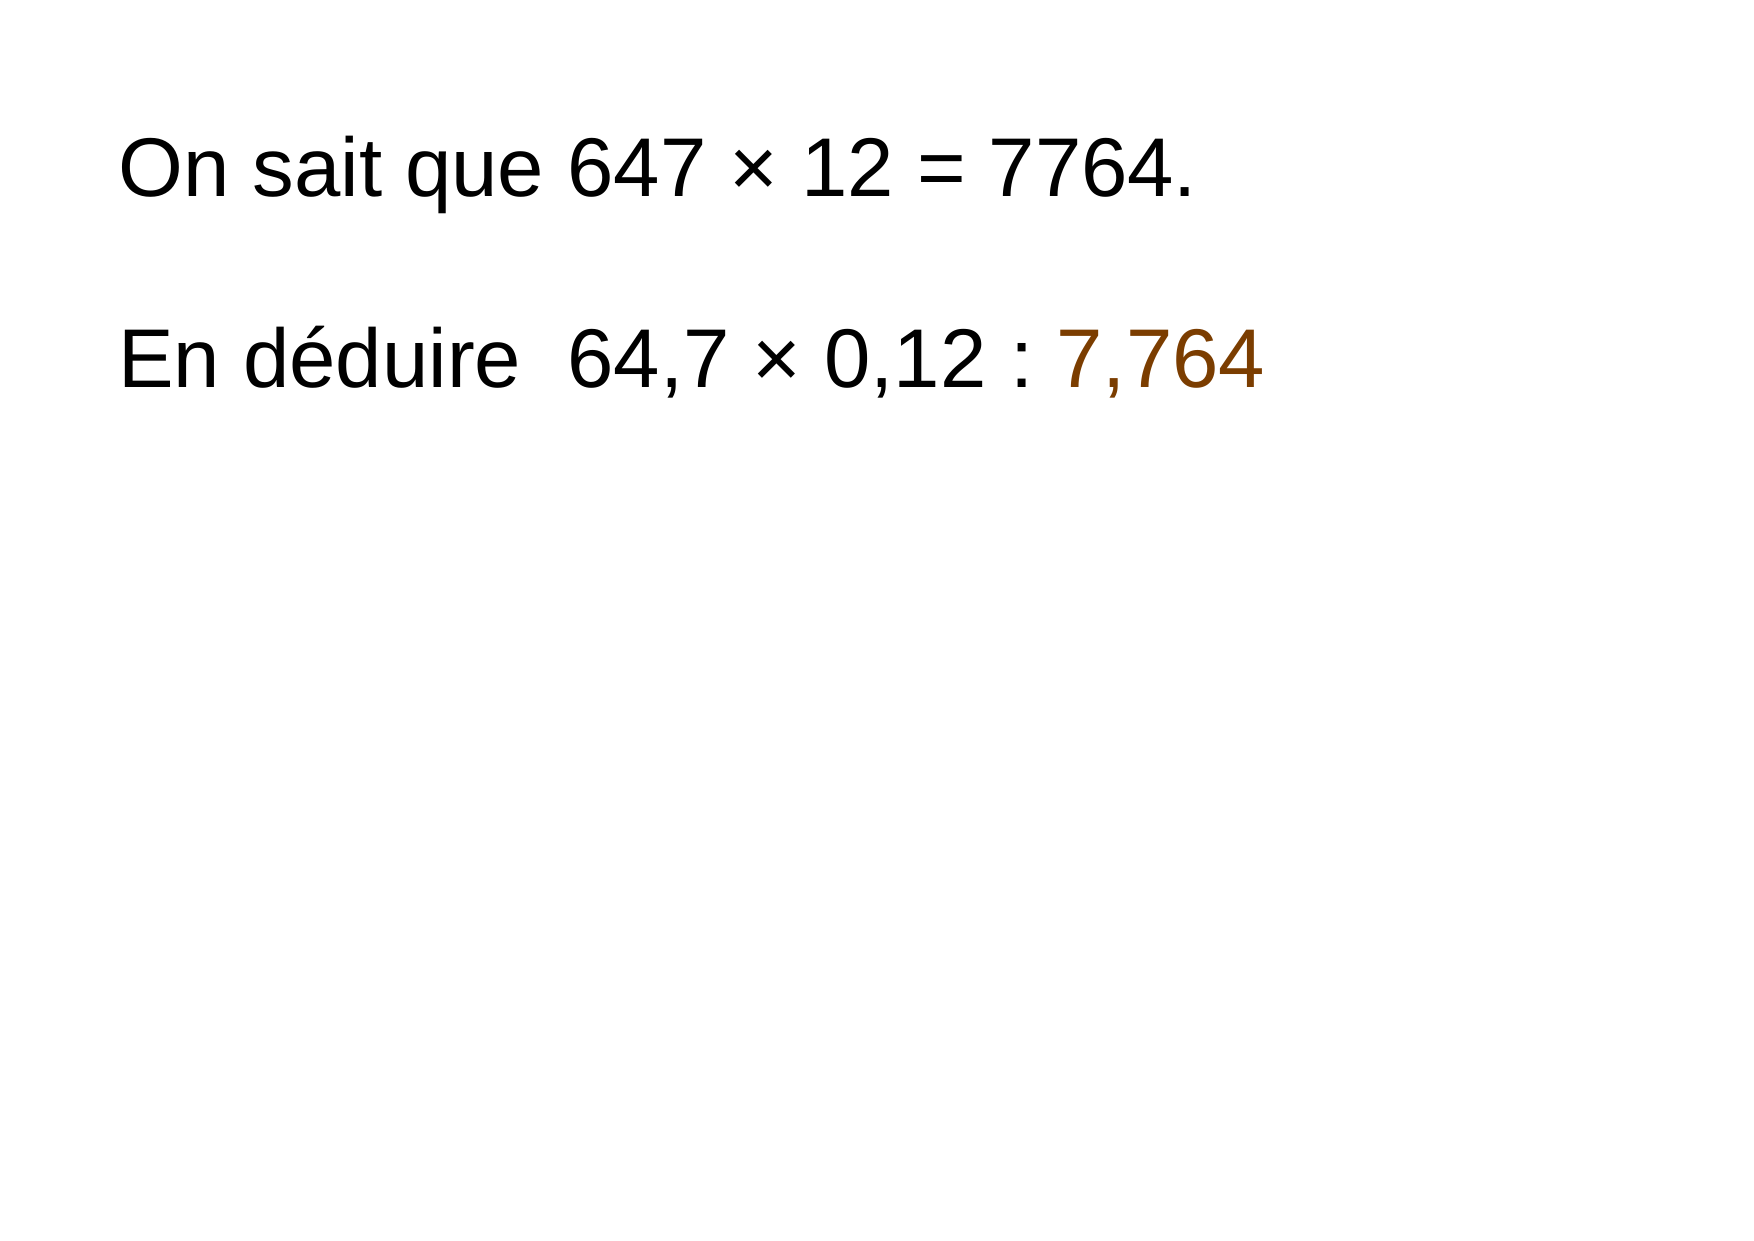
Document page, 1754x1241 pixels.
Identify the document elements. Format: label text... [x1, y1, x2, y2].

text On sait que 647 × 12 = 7764. [118, 118, 1636, 214]
text En déduire 64,7 × 0,12 : 7,764 [118, 310, 1636, 406]
